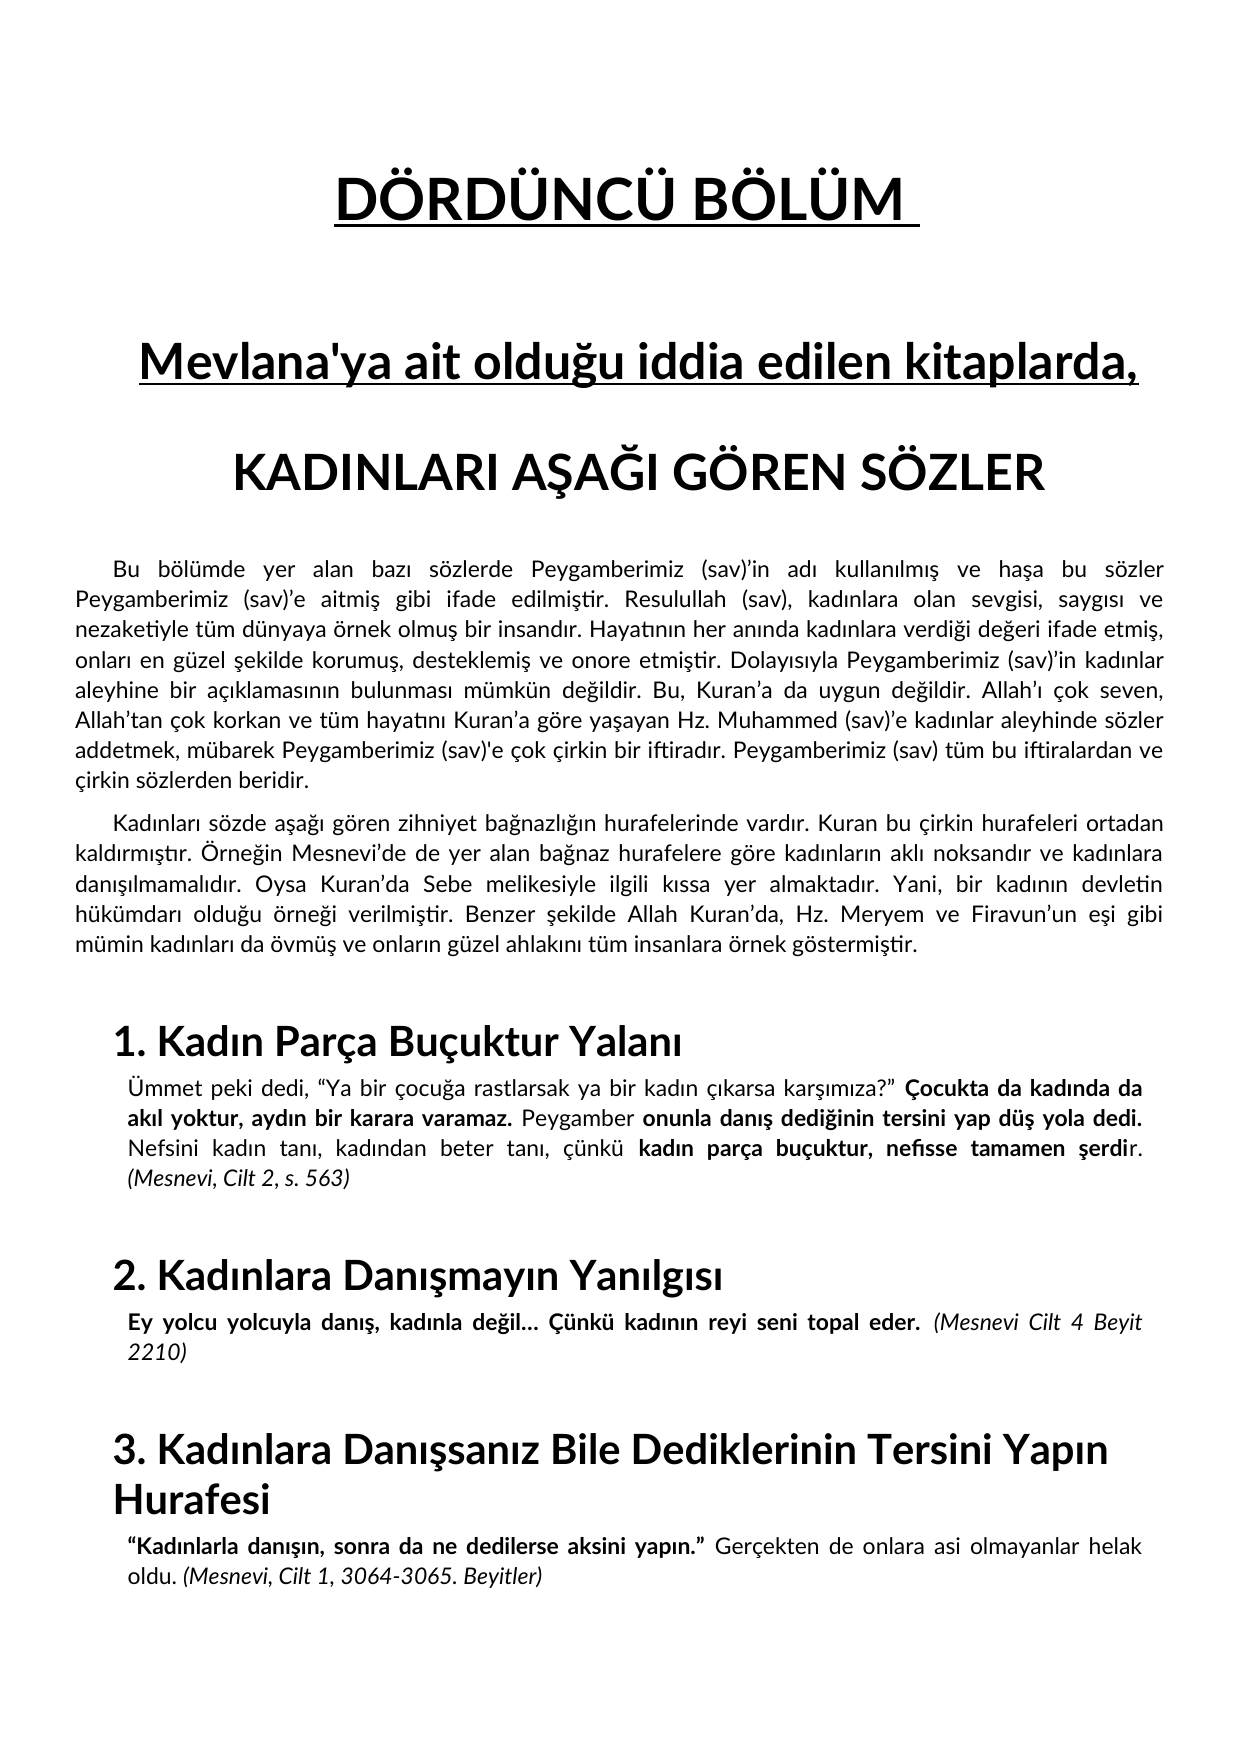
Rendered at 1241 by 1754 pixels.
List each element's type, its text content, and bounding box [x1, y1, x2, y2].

subtitle 1. Kadın Parça Buçuktur Yalanı [112, 1015, 1165, 1065]
text “Kadınlarla danışın, sonra da ne dedilerse aksini yapın.” Gerçekten de onlara asi olmayanlar helak oldu. (Mesnevi, Cilt 1, 3064-3065. Beyitler) [127, 1532, 1143, 1589]
subtitle KADINLARI AŞAĞI GÖREN SÖZLER [112, 441, 1165, 501]
subtitle 3. Kadınlara Danışsanız Bile Dediklerinin Tersini Yapın Hurafesi [112, 1423, 1165, 1523]
subtitle 2. Kadınlara Danışmayın Yanılgısı [112, 1249, 1165, 1299]
text Ey yolcu yolcuyla danış, kadınla değil… Çünkü kadının reyi seni topal eder. (Mesnevi Cilt 4 Beyit 2210) [127, 1308, 1143, 1366]
text Kadınları sözde aşağı gören zihniyet bağnazlığın hurafelerinde vardır. Kuran bu çirkin hurafeleri ortadan kaldırmıştır. Örneğin Mesnevi’de de yer alan bağnaz hurafelere göre kadınların aklı noksandır ve kadınlara danışılmamalıdır. Oysa Kuran’da Sebe melikesiyle ilgili kıssa yer almaktadır. Yani, bir kadının devletin hükümdarı olduğu örneği verilmiştir. Benzer şekilde Allah Kuran’da, Hz. Meryem ve Firavun’un eşi gibi mümin kadınları da övmüş ve onların güzel ahlakını tüm insanlara örnek göstermiştir. [75, 809, 1165, 957]
text Bu bölümde yer alan bazı sözlerde Peygamberimiz (sav)’in adı kullanılmış ve haşa bu sözler Peygamberimiz (sav)’e aitmiş gibi ifade edilmiştir. Resulullah (sav), kadınlara olan sevgisi, saygısı ve nezaketiyle tüm dünyaya örnek olmuş bir insandır. Hayatının her anında kadınlara verdiği değeri ifade etmiş, onları en güzel şekilde korumuş, desteklemiş ve onore etmiştir. Dolayısıyla Peygamberimiz (sav)’in kadınlar aleyhine bir açıklamasının bulunması mümkün değildir. Bu, Kuran’a da uygun değildir. Allah’ı çok seven, Allah’tan çok korkan ve tüm hayatını Kuran’a göre yaşayan Hz. Muhammed (sav)’e kadınlar aleyhinde sözler addetmek, mübarek Peygamberimiz (sav)'e çok çirkin bir iftiradır. Peygamberimiz (sav) tüm bu iftiralardan ve çirkin sözlerden beridir. [75, 555, 1165, 794]
subtitle Mevlana'ya ait olduğu iddia edilen kitaplarda, [112, 330, 1165, 390]
subtitle DÖRDÜNCÜ BÖLÜM [75, 162, 1165, 232]
text Ümmet peki dedi, “Ya bir çocuğa rastlarsak ya bir kadın çıkarsa karşımıza?” Çocukta da kadında da akıl yoktur, aydın bir karara varamaz. Peygamber onunla danış dediğinin tersini yap düş yola dedi. Nefsini kadın tanı, kadından beter tanı, çünkü kadın parça buçuktur, nefisse tamamen şerdir. (Mesnevi, Cilt 2, s. 563) [127, 1073, 1143, 1192]
